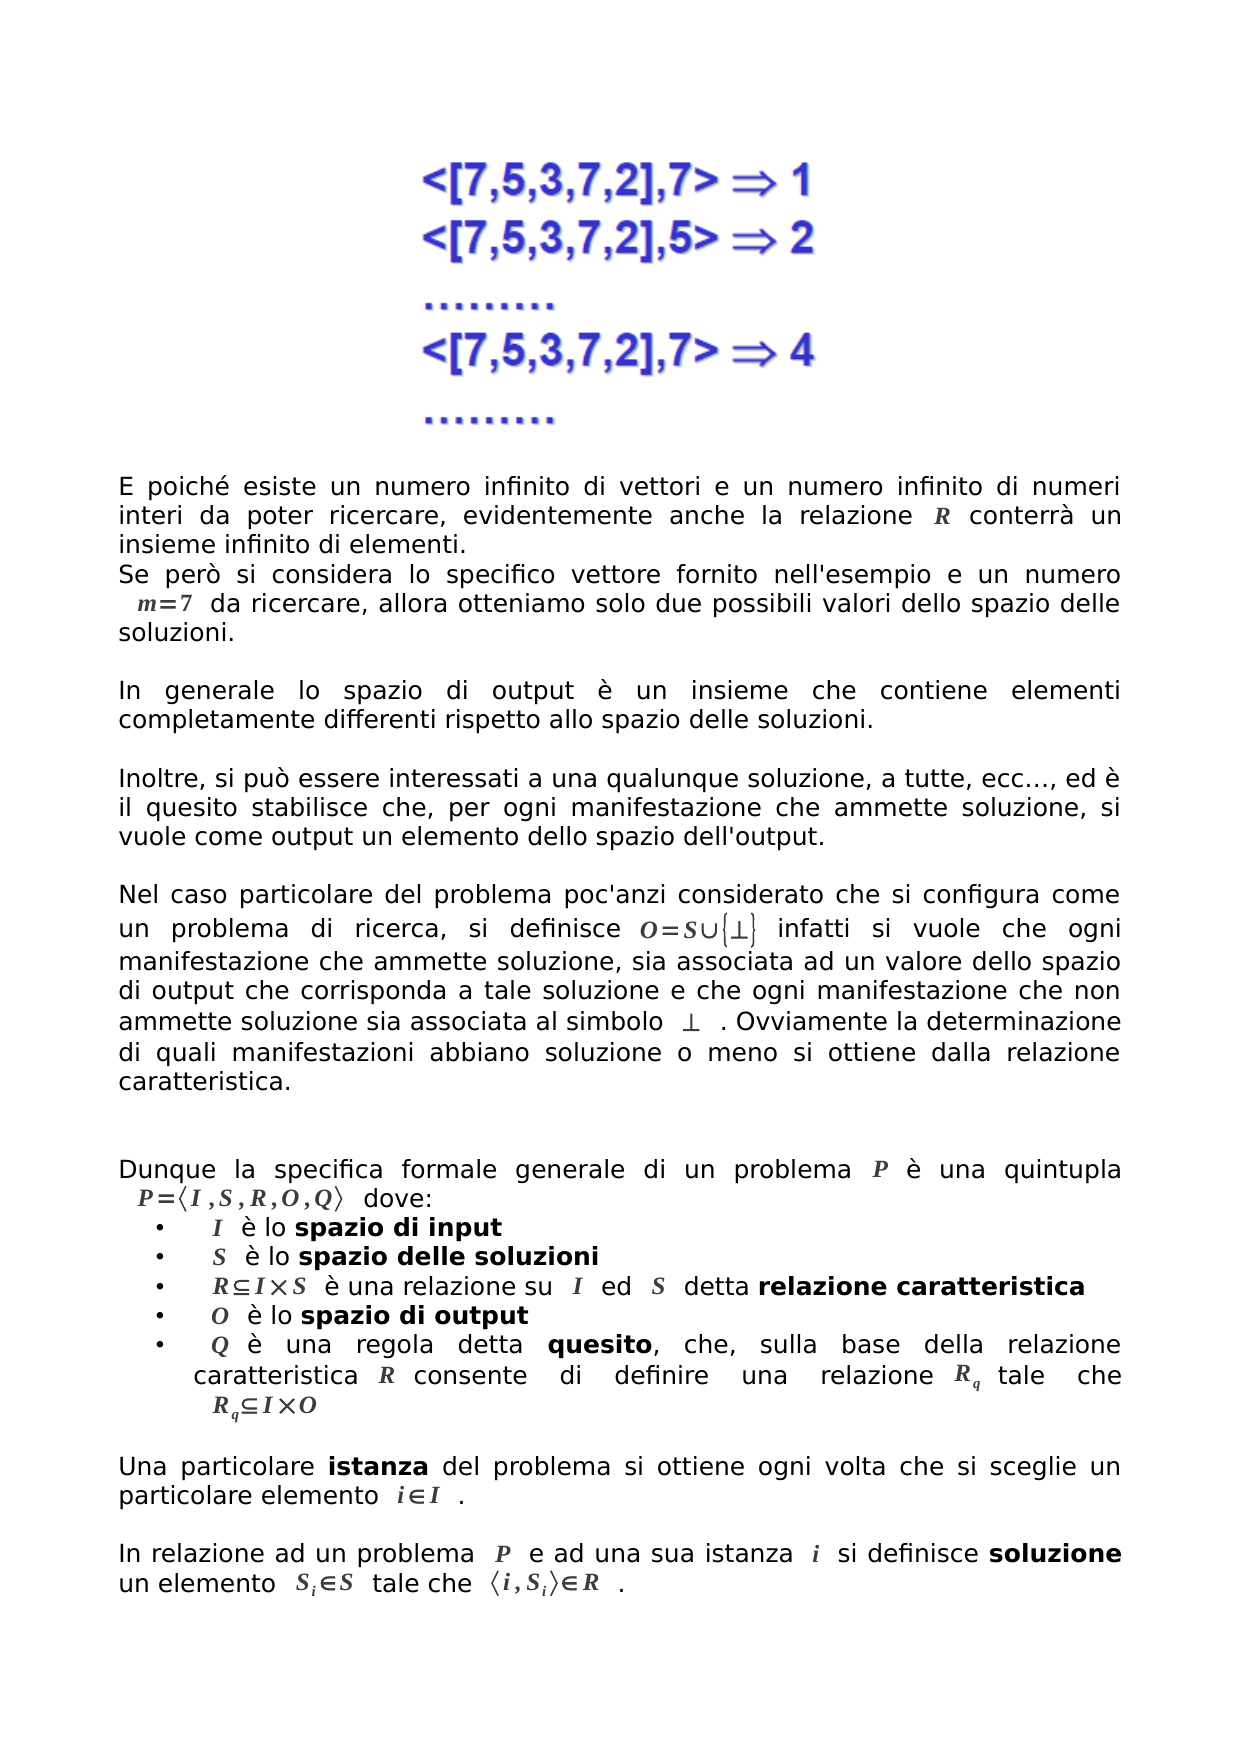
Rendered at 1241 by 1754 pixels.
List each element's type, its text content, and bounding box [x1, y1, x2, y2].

picture [405, 147, 836, 444]
text Inoltre, si può essere interessati a una qualunque soluzione, a tutte, ecc…, ed è il quesito stabilisce che, per ogni manifestazione che ammette soluzione, si vuole come output un elemento dello spazio dell'output. [118, 764, 1122, 852]
list è lo spazio delle soluzioni [156, 1243, 1122, 1272]
list è una relazione sueddetta relazione caratteristica [156, 1272, 1122, 1301]
text Una particolare istanza del problema si ottiene ogni volta che si sceglie un particolare elemento. [118, 1452, 1122, 1510]
text In generale lo spazio di output è un insieme che contiene elementi completamente differenti rispetto allo spazio delle soluzioni. [118, 677, 1122, 735]
list è lo spazio di input [156, 1213, 1122, 1243]
text Nel caso particolare del problema poc'anzi considerato che si configura come un problema di ricerca, si definisceinfatti si vuole che ogni manifestazione che ammette soluzione, sia associata ad un valore dello spazio di output che corrisponda a tale soluzione e che ogni manifestazione che non ammette soluzione sia associata al simbolo. Ovviamente la determinazione di quali manifestazioni abbiano soluzione o meno si ottiene dalla relazione caratteristica. [118, 881, 1122, 1097]
text E poiché esiste un numero infinito di vettori e un numero infinito di numeri interi da poter ricercare, evidentemente anche la relazioneconterrà un insieme infinito di elementi. [118, 472, 1122, 560]
text Se però si considera lo specifico vettore fornito nell'esempio e un numeroda ricercare, allora otteniamo solo due possibili valori dello spazio delle soluzioni. [118, 560, 1122, 647]
list è lo spazio di output [156, 1301, 1122, 1331]
list è una regola detta quesito, che, sulla base della relazione caratteristicaconsente di definire una relazionetale che [156, 1331, 1122, 1423]
text Dunque la specifica formale generale di un problemaè una quintupladove: [118, 1155, 1122, 1213]
text In relazione ad un problemae ad una sua istanzasi definisce soluzione un elementotale che. [118, 1539, 1122, 1600]
